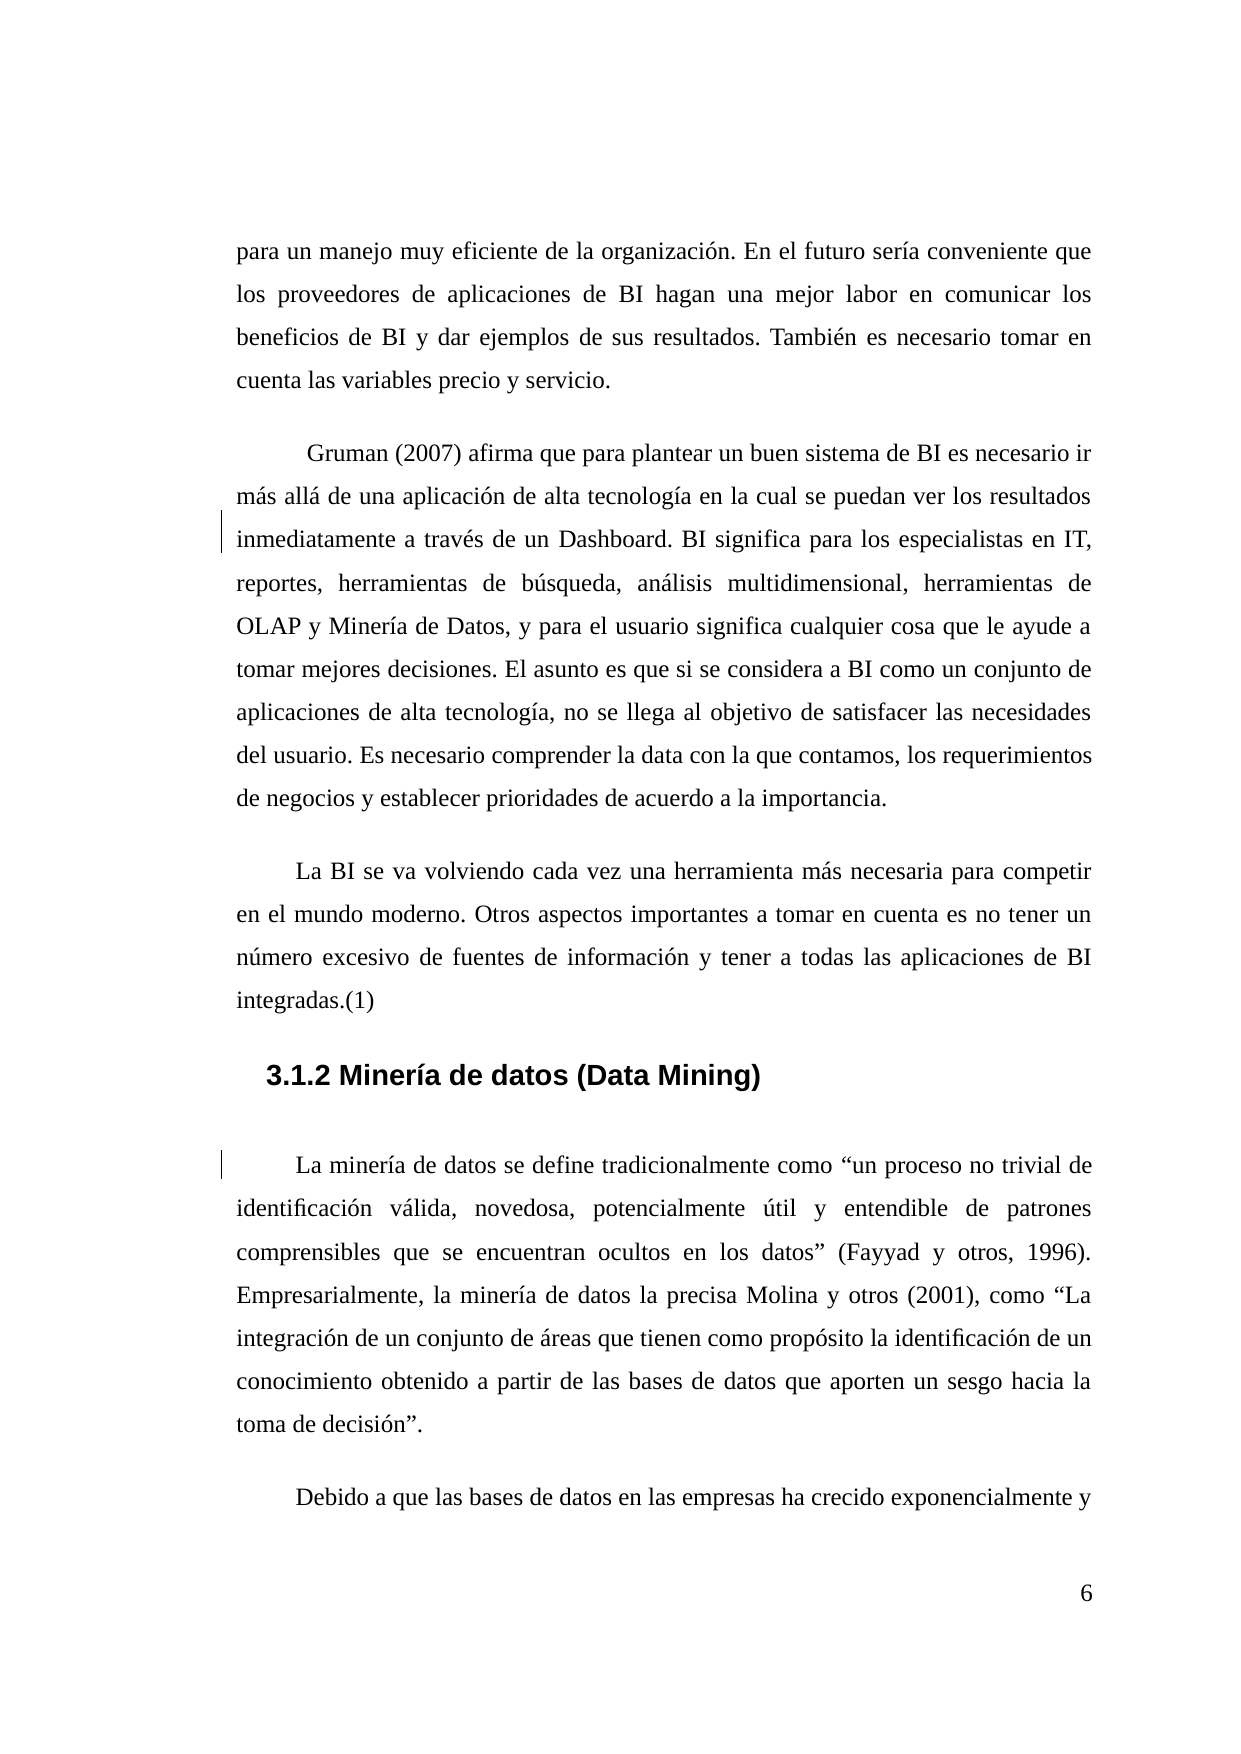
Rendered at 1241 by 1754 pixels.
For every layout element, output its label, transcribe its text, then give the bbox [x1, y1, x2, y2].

text La BI se va volviendo cada vez una herramienta más necesaria para competir en el mundo moderno. Otros aspectos importantes a tomar en cuenta es no tener un número excesivo de fuentes de información y tener a todas las aplicaciones de BI integradas.(1) [236, 856, 1093, 1014]
text La minería de datos se define tradicionalmente como “un proceso no trivial de identiﬁcación válida, novedosa, potencialmente útil y entendible de patrones comprensibles que se encuentran ocultos en los datos” (Fayyad y otros, 1996). Empresarialmente, la minería de datos la precisa Molina y otros (2001), como “La integración de un conjunto de áreas que tienen como propósito la identiﬁcación de un conocimiento obtenido a partir de las bases de datos que aporten un sesgo hacia la toma de decisión”. [236, 1150, 1093, 1438]
subtitle 3.1.2 Minería de datos (Data Mining) [236, 1058, 1093, 1091]
text Gruman (2007) afirma que para plantear un buen sistema de BI es necesario ir más allá de una aplicación de alta tecnología en la cual se puedan ver los resultados inmediatamente a través de un Dashboard. BI significa para los especialistas en IT, reportes, herramientas de búsqueda, análisis multidimensional, herramientas de OLAP y Minería de Datos, y para el usuario significa cualquier cosa que le ayude a tomar mejores decisiones. El asunto es que si se considera a BI como un conjunto de aplicaciones de alta tecnología, no se llega al objetivo de satisfacer las necesidades del usuario. Es necesario comprender la data con la que contamos, los requerimientos de negocios y establecer prioridades de acuerdo a la importancia. [236, 438, 1093, 812]
text Debido a que las bases de datos en las empresas ha crecido exponencialmente y [236, 1482, 1093, 1511]
text para un manejo muy eficiente de la organización. En el futuro sería conveniente que los proveedores de aplicaciones de BI hagan una mejor labor en comunicar los beneficios de BI y dar ejemplos de sus resultados. También es necesario tomar en cuenta las variables precio y servicio. [236, 236, 1093, 394]
